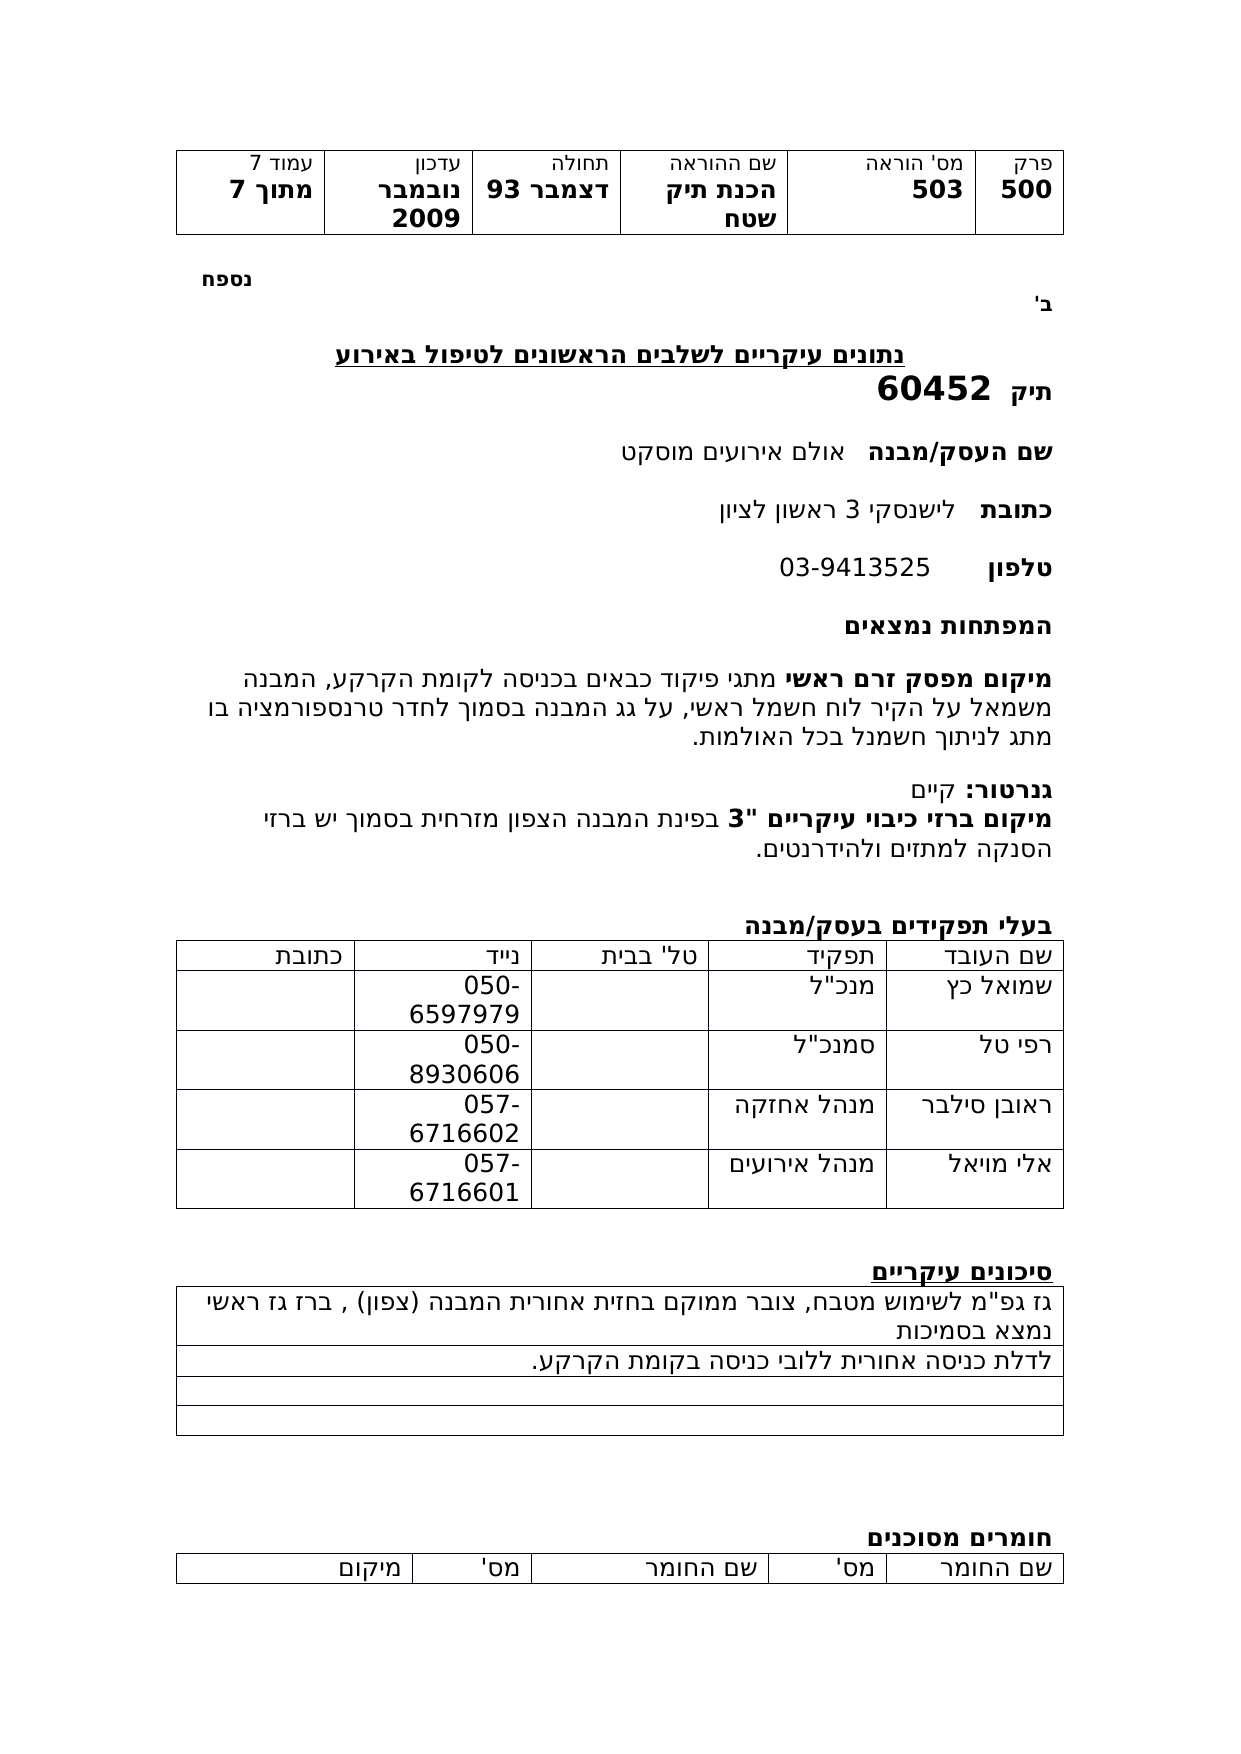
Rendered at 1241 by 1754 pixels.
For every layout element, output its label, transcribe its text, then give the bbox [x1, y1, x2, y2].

table_cell [177, 1150, 354, 1208]
table_cell [532, 971, 708, 1030]
table_header נייד [355, 941, 531, 970]
table_cell מנכ"ל [709, 971, 886, 1030]
table_cell סמנכ"ל [709, 1031, 886, 1089]
table_cell 057-6716602 [355, 1090, 531, 1148]
table_header כתובת [177, 941, 354, 970]
table_cell [532, 1150, 708, 1208]
table_cell [177, 1031, 354, 1089]
table_header עדכון נובמבר 2009 [325, 151, 472, 234]
table_header שם העובד [887, 941, 1063, 970]
table_cell אלי מויאל [887, 1150, 1063, 1208]
table_header שם החומר [532, 1554, 768, 1583]
text מיקום ברזי כיבוי עיקריים "3 בפינת המבנה הצפון מזרחית בסמוך יש ברזי הסנקה למתזים ולהידרנטים. [187, 805, 1053, 863]
text מיקום מפסק זרם ראשי מתגי פיקוד כבאים בכניסה לקומת הקרקע, המבנה משמאל על הקיר לוח חשמל ראשי, על גג המבנה בסמוך לחדר טרנספורמציה בו מתג לניתוך חשמנל בכל האולמות. [187, 664, 1053, 752]
table_cell 050-6597979 [355, 971, 531, 1030]
text טלפון 03-9413525 [187, 553, 1053, 582]
table_cell [177, 1406, 1063, 1435]
table_cell שמואל כץ [887, 971, 1063, 1030]
table_header תפקיד [709, 941, 886, 970]
text נספח ב' [187, 263, 1053, 316]
table_cell ראובן סילבר [887, 1090, 1063, 1148]
table_header טל' בבית [532, 941, 708, 970]
text המפתחות נמצאים [187, 611, 1053, 640]
table_header מס' הוראה 503 [788, 151, 975, 234]
table_cell מנהל אירועים [709, 1150, 886, 1208]
table_cell [177, 1090, 354, 1148]
table_header גז גפ"מ לשימוש מטבח, צובר ממוקם בחזית אחורית המבנה (צפון) , ברז גז ראשי נמצא בסמיכות [177, 1287, 1063, 1345]
text גנרטור: קיים [187, 776, 1053, 805]
table_header פרק 500 [976, 151, 1063, 234]
table_header מס' [769, 1554, 886, 1583]
table_header שם החומר [887, 1554, 1063, 1583]
table_header תחולה דצמבר 93 [473, 151, 620, 234]
table_cell רפי טל [887, 1031, 1063, 1089]
text תיק 60452 [187, 369, 1053, 408]
table_cell 050-8930606 [355, 1031, 531, 1089]
table_cell 057-6716601 [355, 1150, 531, 1208]
table_cell [177, 1377, 1063, 1405]
text סיכונים עיקריים [187, 1257, 1053, 1286]
table_header שם ההוראה הכנת תיק שטח [621, 151, 787, 234]
table_cell מנהל אחזקה [709, 1090, 886, 1148]
text חומרים מסוכנים [187, 1523, 1053, 1552]
table_cell [532, 1031, 708, 1089]
table_cell [532, 1090, 708, 1148]
table_header עמוד 7 מתוך 7 [177, 151, 324, 234]
table_cell לדלת כניסה אחורית ללובי כניסה בקומת הקרקע. [177, 1346, 1063, 1376]
table_header מס' [413, 1554, 531, 1583]
table_cell [177, 971, 354, 1030]
text שם העסק/מבנה אולם אירועים מוסקט [187, 437, 1053, 466]
table_header מיקום [177, 1554, 412, 1583]
text כתובת לישנסקי 3 ראשון לציון [187, 495, 1053, 524]
text בעלי תפקידים בעסק/מבנה [187, 911, 1053, 940]
text נתונים עיקריים לשלבים הראשונים לטיפול באירוע [187, 340, 1053, 369]
